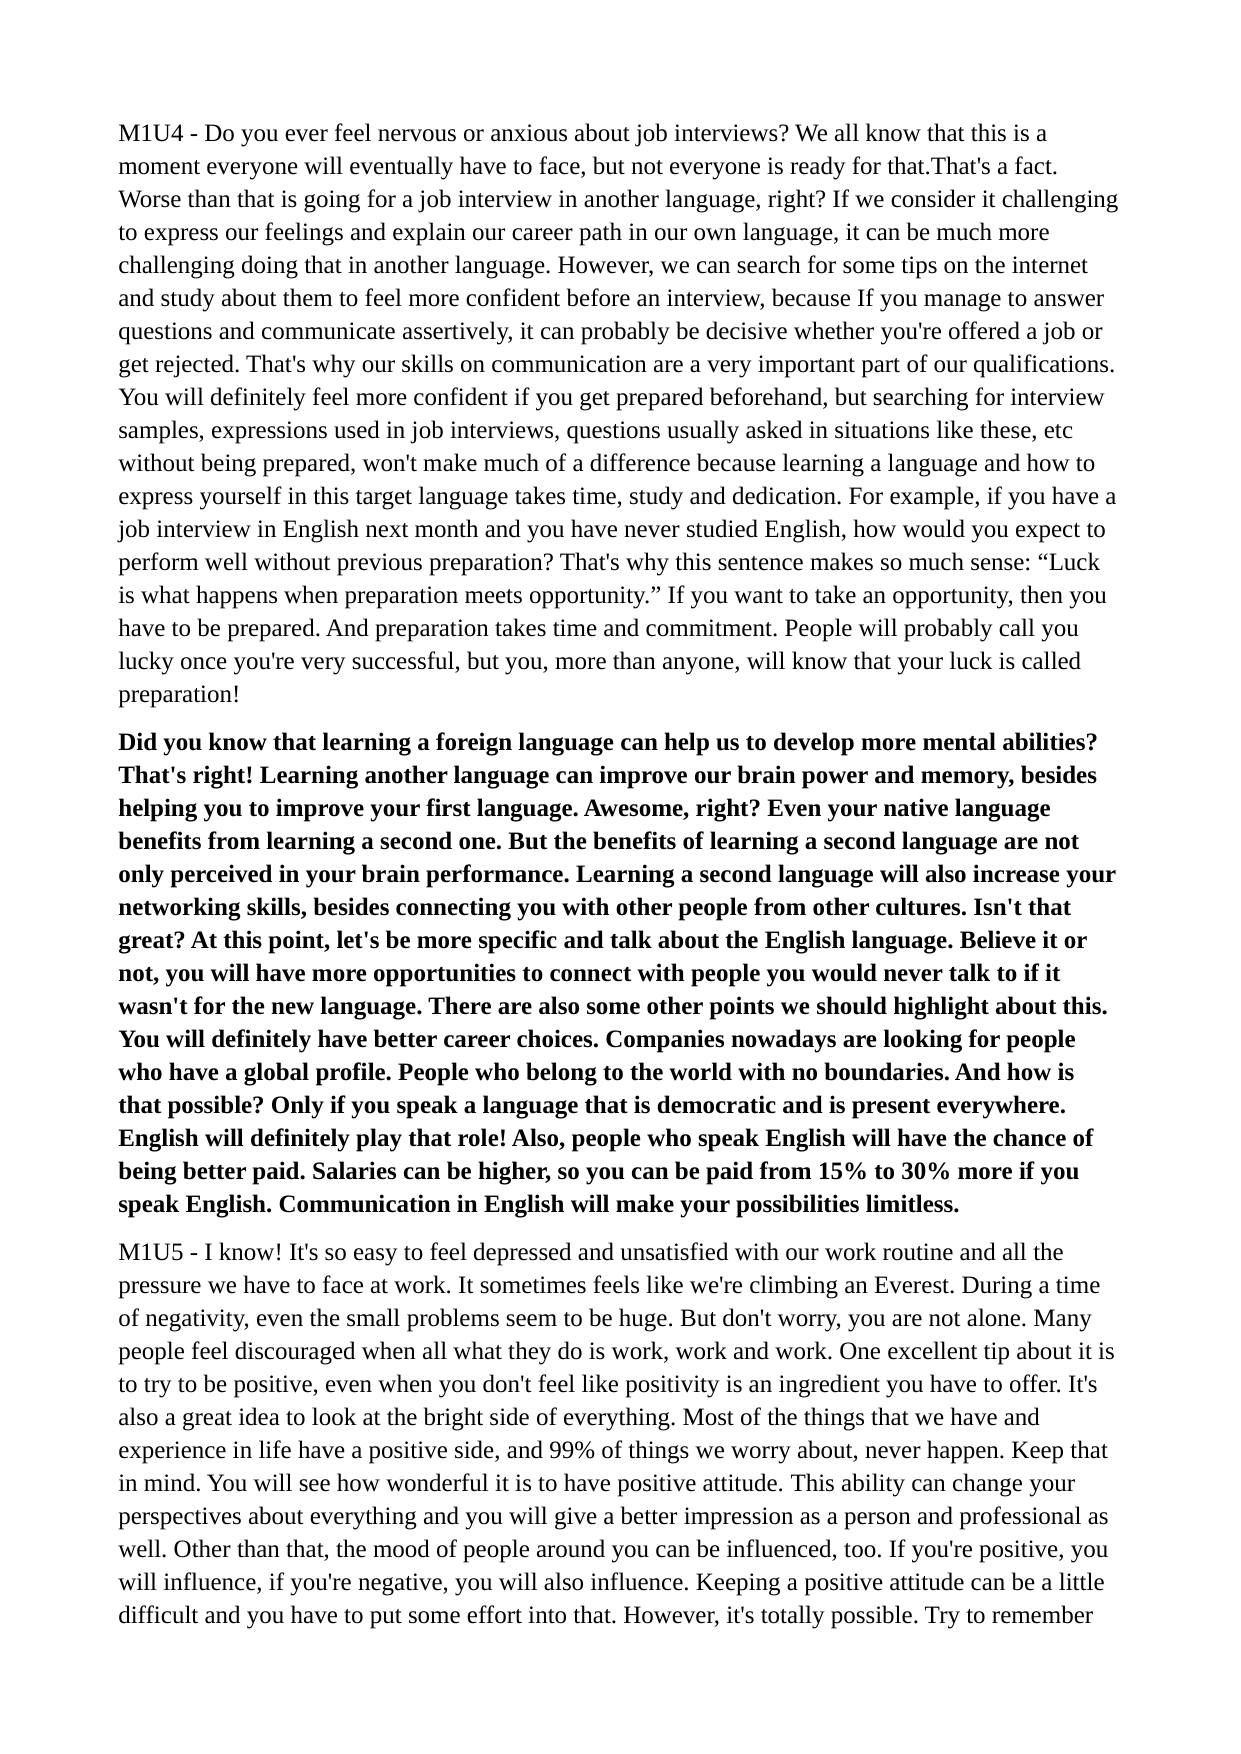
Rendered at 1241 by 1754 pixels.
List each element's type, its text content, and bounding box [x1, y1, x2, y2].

text M1U4 - Do you ever feel nervous or anxious about job interviews? We all know that this is a moment everyone will eventually have to face, but not everyone is ready for that.That's a fact. Worse than that is going for a job interview in another language, right? If we consider it challenging to express our feelings and explain our career path in our own language, it can be much more challenging doing that in another language. However, we can search for some tips on the internet and study about them to feel more confident before an interview, because If you manage to answer questions and communicate assertively, it can probably be decisive whether you're offered a job or get rejected. That's why our skills on communication are a very important part of our qualifications. You will definitely feel more confident if you get prepared beforehand, but searching for interview samples, expressions used in job interviews, questions usually asked in situations like these, etc without being prepared, won't make much of a difference because learning a language and how to express yourself in this target language takes time, study and dedication. For example, if you have a job interview in English next month and you have never studied English, how would you expect to perform well without previous preparation? That's why this sentence makes so much sense: “Luck is what happens when preparation meets opportunity.” If you want to take an opportunity, then you have to be prepared. And preparation takes time and commitment. People will probably call you lucky once you're very successful, but you, more than anyone, will know that your luck is called preparation! [118, 118, 1122, 708]
text M1U5 - I know! It's so easy to feel depressed and unsatisfied with our work routine and all the pressure we have to face at work. It sometimes feels like we're climbing an Everest. During a time of negativity, even the small problems seem to be huge. But don't worry, you are not alone. Many people feel discouraged when all what they do is work, work and work. One excellent tip about it is to try to be positive, even when you don't feel like positivity is an ingredient you have to offer. It's also a great idea to look at the bright side of everything. Most of the things that we have and experience in life have a positive side, and 99% of things we worry about, never happen. Keep that in mind. You will see how wonderful it is to have positive attitude. This ability can change your perspectives about everything and you will give a better impression as a person and professional as well. Other than that, the mood of people around you can be influenced, too. If you're positive, you will influence, if you're negative, you will also influence. Keeping a positive attitude can be a little difficult and you have to put some effort into that. However, it's totally possible. Try to remember [118, 1237, 1122, 1629]
text Did you know that learning a foreign language can help us to develop more mental abilities? That's right! Learning another language can improve our brain power and memory, besides helping you to improve your first language. Awesome, right? Even your native language benefits from learning a second one. But the benefits of learning a second language are not only perceived in your brain performance. Learning a second language will also increase your networking skills, besides connecting you with other people from other cultures. Isn't that great? At this point, let's be more specific and talk about the English language. Believe it or not, you will have more opportunities to connect with people you would never talk to if it wasn't for the new language. There are also some other points we should highlight about this. You will definitely have better career choices. Companies nowadays are looking for people who have a global profile. People who belong to the world with no boundaries. And how is that possible? Only if you speak a language that is democratic and is present everywhere. English will definitely play that role! Also, people who speak English will have the chance of being better paid. Salaries can be higher, so you can be paid from 15% to 30% more if you speak English. Communication in English will make your possibilities limitless. [118, 727, 1122, 1218]
